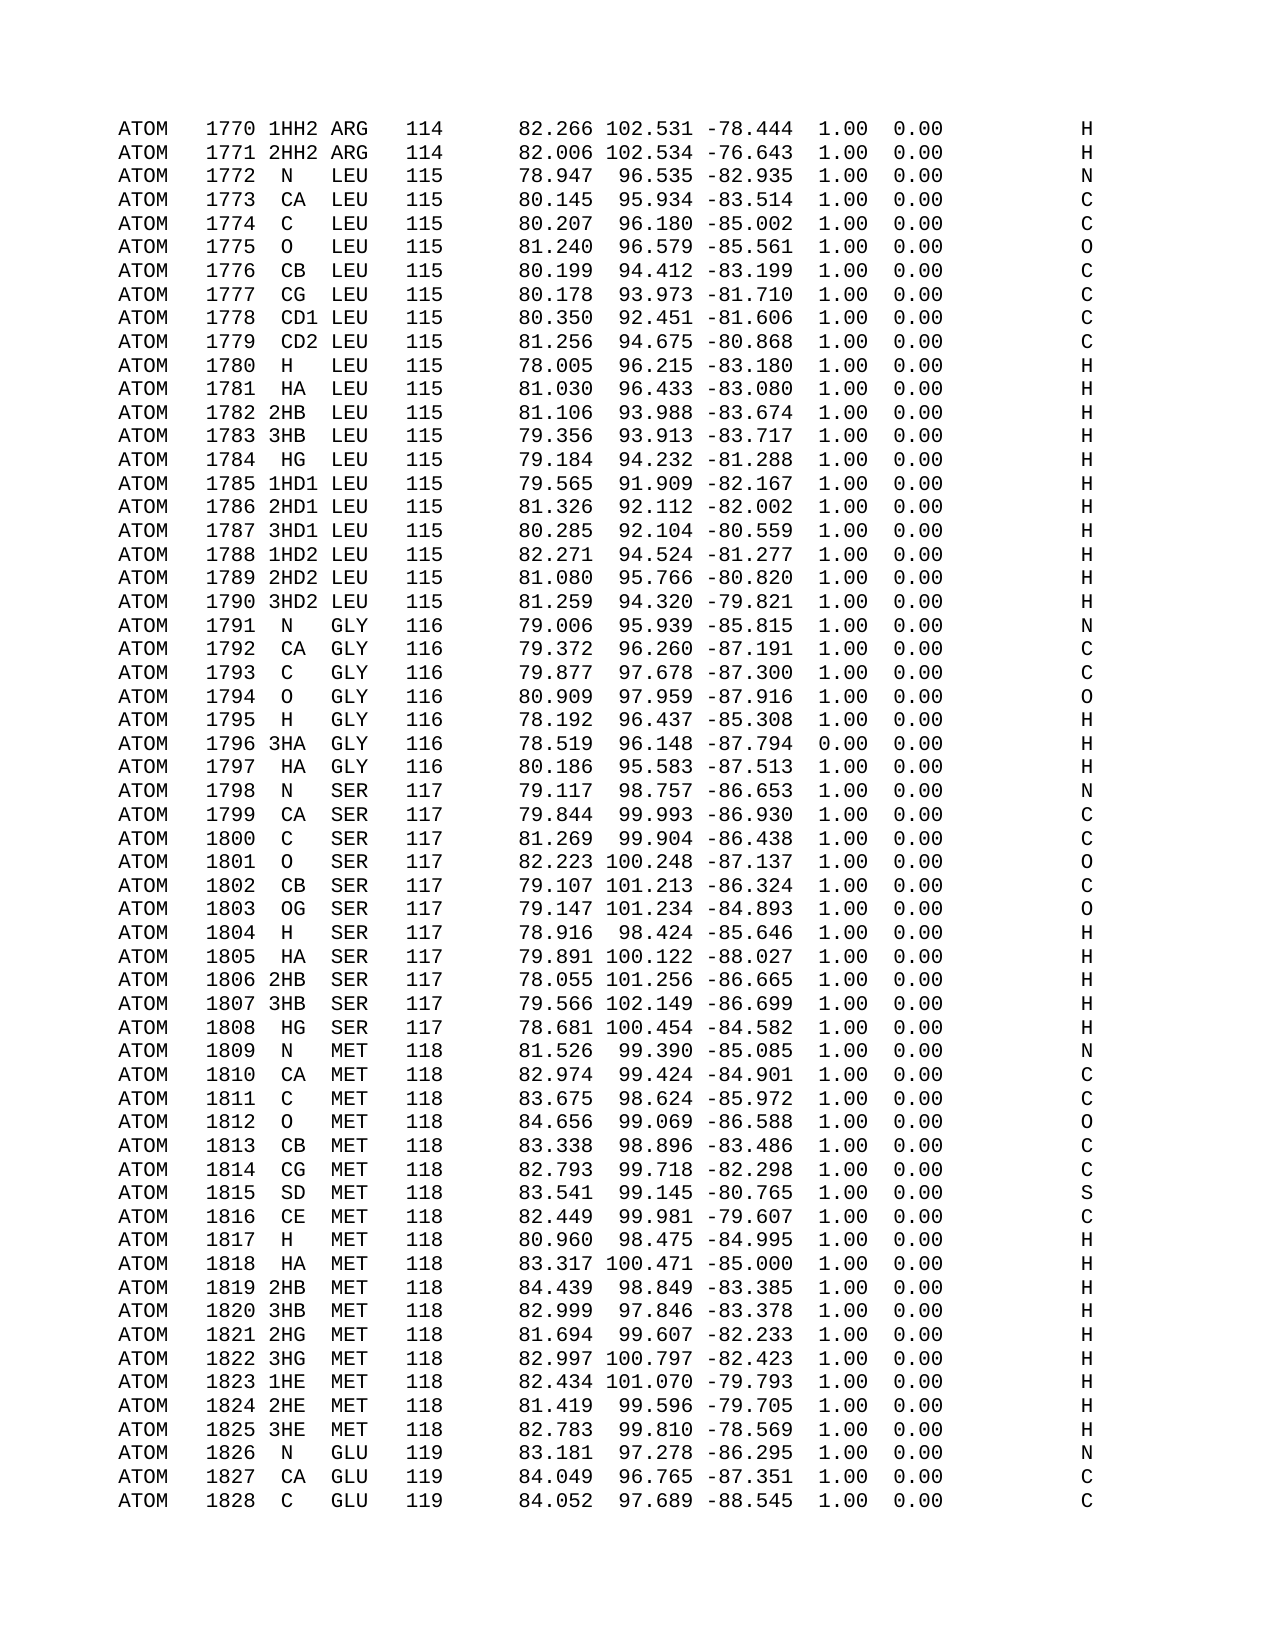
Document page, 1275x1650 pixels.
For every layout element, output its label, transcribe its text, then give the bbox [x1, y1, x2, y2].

text ATOM 1790 3HD2 LEU 115 81.259 94.320 -79.821 1.00 0.00 H [118, 591, 1157, 615]
text ATOM 1787 3HD1 LEU 115 80.285 92.104 -80.559 1.00 0.00 H [118, 520, 1157, 544]
text ATOM 1789 2HD2 LEU 115 81.080 95.766 -80.820 1.00 0.00 H [118, 567, 1157, 591]
text ATOM 1793 C GLY 116 79.877 97.678 -87.300 1.00 0.00 C [118, 662, 1157, 686]
text ATOM 1782 2HB LEU 115 81.106 93.988 -83.674 1.00 0.00 H [118, 402, 1157, 426]
text ATOM 1784 HG LEU 115 79.184 94.232 -81.288 1.00 0.00 H [118, 449, 1157, 473]
text ATOM 1788 1HD2 LEU 115 82.271 94.524 -81.277 1.00 0.00 H [118, 544, 1157, 567]
text ATOM 1774 C LEU 115 80.207 96.180 -85.002 1.00 0.00 C [118, 213, 1157, 236]
text ATOM 1771 2HH2 ARG 114 82.006 102.534 -76.643 1.00 0.00 H [118, 142, 1157, 165]
text ATOM 1801 O SER 117 82.223 100.248 -87.137 1.00 0.00 O [118, 851, 1157, 875]
text ATOM 1776 CB LEU 115 80.199 94.412 -83.199 1.00 0.00 C [118, 260, 1157, 284]
text ATOM 1780 H LEU 115 78.005 96.215 -83.180 1.00 0.00 H [118, 354, 1157, 378]
text ATOM 1781 HA LEU 115 81.030 96.433 -83.080 1.00 0.00 H [118, 378, 1157, 402]
text ATOM 1812 O MET 118 84.656 99.069 -86.588 1.00 0.00 O [118, 1111, 1157, 1135]
text ATOM 1779 CD2 LEU 115 81.256 94.675 -80.868 1.00 0.00 C [118, 331, 1157, 354]
text ATOM 1795 H GLY 116 78.192 96.437 -85.308 1.00 0.00 H [118, 709, 1157, 733]
text ATOM 1797 HA GLY 116 80.186 95.583 -87.513 1.00 0.00 H [118, 757, 1157, 780]
text ATOM 1827 CA GLU 119 84.049 96.765 -87.351 1.00 0.00 C [118, 1466, 1157, 1489]
text ATOM 1809 N MET 118 81.526 99.390 -85.085 1.00 0.00 N [118, 1040, 1157, 1064]
text ATOM 1822 3HG MET 118 82.997 100.797 -82.423 1.00 0.00 H [118, 1348, 1157, 1371]
text ATOM 1791 N GLY 116 79.006 95.939 -85.815 1.00 0.00 N [118, 615, 1157, 638]
text ATOM 1805 HA SER 117 79.891 100.122 -88.027 1.00 0.00 H [118, 946, 1157, 969]
text ATOM 1799 CA SER 117 79.844 99.993 -86.930 1.00 0.00 C [118, 804, 1157, 827]
text ATOM 1806 2HB SER 117 78.055 101.256 -86.665 1.00 0.00 H [118, 969, 1157, 993]
text ATOM 1783 3HB LEU 115 79.356 93.913 -83.717 1.00 0.00 H [118, 426, 1157, 449]
text ATOM 1821 2HG MET 118 81.694 99.607 -82.233 1.00 0.00 H [118, 1324, 1157, 1348]
text ATOM 1794 O GLY 116 80.909 97.959 -87.916 1.00 0.00 O [118, 686, 1157, 709]
text ATOM 1820 3HB MET 118 82.999 97.846 -83.378 1.00 0.00 H [118, 1300, 1157, 1324]
text ATOM 1802 CB SER 117 79.107 101.213 -86.324 1.00 0.00 C [118, 875, 1157, 898]
text ATOM 1823 1HE MET 118 82.434 101.070 -79.793 1.00 0.00 H [118, 1371, 1157, 1395]
text ATOM 1785 1HD1 LEU 115 79.565 91.909 -82.167 1.00 0.00 H [118, 473, 1157, 496]
text ATOM 1826 N GLU 119 83.181 97.278 -86.295 1.00 0.00 N [118, 1442, 1157, 1466]
text ATOM 1825 3HE MET 118 82.783 99.810 -78.569 1.00 0.00 H [118, 1419, 1157, 1442]
text ATOM 1817 H MET 118 80.960 98.475 -84.995 1.00 0.00 H [118, 1229, 1157, 1253]
text ATOM 1811 C MET 118 83.675 98.624 -85.972 1.00 0.00 C [118, 1088, 1157, 1111]
text ATOM 1778 CD1 LEU 115 80.350 92.451 -81.606 1.00 0.00 C [118, 307, 1157, 331]
text ATOM 1792 CA GLY 116 79.372 96.260 -87.191 1.00 0.00 C [118, 638, 1157, 662]
text ATOM 1798 N SER 117 79.117 98.757 -86.653 1.00 0.00 N [118, 780, 1157, 804]
text ATOM 1804 H SER 117 78.916 98.424 -85.646 1.00 0.00 H [118, 922, 1157, 946]
text ATOM 1803 OG SER 117 79.147 101.234 -84.893 1.00 0.00 O [118, 898, 1157, 922]
text ATOM 1816 CE MET 118 82.449 99.981 -79.607 1.00 0.00 C [118, 1206, 1157, 1229]
text ATOM 1819 2HB MET 118 84.439 98.849 -83.385 1.00 0.00 H [118, 1277, 1157, 1300]
text ATOM 1786 2HD1 LEU 115 81.326 92.112 -82.002 1.00 0.00 H [118, 496, 1157, 520]
text ATOM 1772 N LEU 115 78.947 96.535 -82.935 1.00 0.00 N [118, 165, 1157, 189]
text ATOM 1808 HG SER 117 78.681 100.454 -84.582 1.00 0.00 H [118, 1017, 1157, 1040]
text ATOM 1813 CB MET 118 83.338 98.896 -83.486 1.00 0.00 C [118, 1135, 1157, 1158]
text ATOM 1818 HA MET 118 83.317 100.471 -85.000 1.00 0.00 H [118, 1253, 1157, 1277]
text ATOM 1800 C SER 117 81.269 99.904 -86.438 1.00 0.00 C [118, 827, 1157, 851]
text ATOM 1775 O LEU 115 81.240 96.579 -85.561 1.00 0.00 O [118, 236, 1157, 260]
text ATOM 1796 3HA GLY 116 78.519 96.148 -87.794 0.00 0.00 H [118, 733, 1157, 757]
text ATOM 1814 CG MET 118 82.793 99.718 -82.298 1.00 0.00 C [118, 1158, 1157, 1182]
text ATOM 1824 2HE MET 118 81.419 99.596 -79.705 1.00 0.00 H [118, 1395, 1157, 1419]
text ATOM 1807 3HB SER 117 79.566 102.149 -86.699 1.00 0.00 H [118, 993, 1157, 1017]
text ATOM 1828 C GLU 119 84.052 97.689 -88.545 1.00 0.00 C [118, 1489, 1157, 1513]
text ATOM 1815 SD MET 118 83.541 99.145 -80.765 1.00 0.00 S [118, 1182, 1157, 1206]
text ATOM 1777 CG LEU 115 80.178 93.973 -81.710 1.00 0.00 C [118, 284, 1157, 307]
text ATOM 1770 1HH2 ARG 114 82.266 102.531 -78.444 1.00 0.00 H [118, 118, 1157, 142]
text ATOM 1810 CA MET 118 82.974 99.424 -84.901 1.00 0.00 C [118, 1064, 1157, 1088]
text ATOM 1773 CA LEU 115 80.145 95.934 -83.514 1.00 0.00 C [118, 189, 1157, 213]
